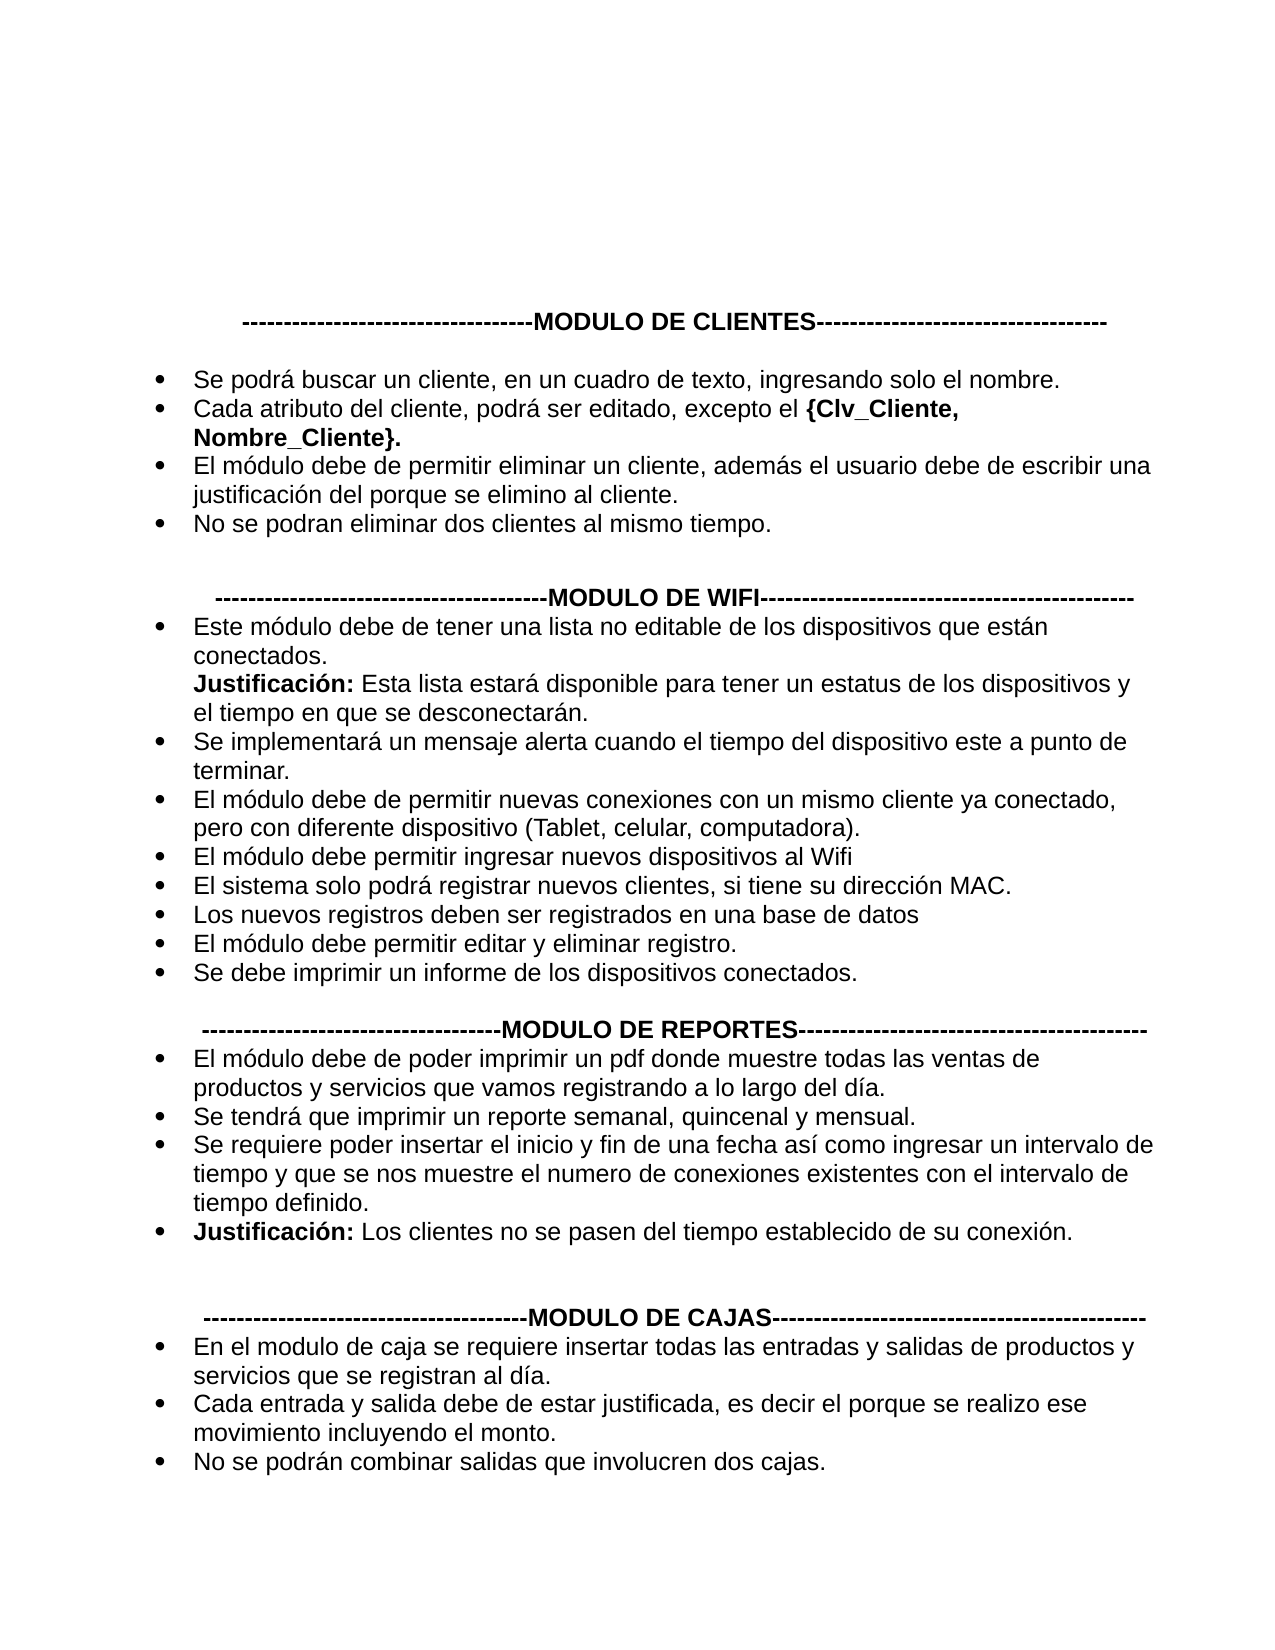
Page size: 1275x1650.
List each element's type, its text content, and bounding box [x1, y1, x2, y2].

list Cada atributo del cliente, podrá ser editado, excepto el {Clv_Cliente, Nombre_Cliente}. [156, 394, 1157, 451]
list Los nuevos registros deben ser registrados en una base de datos [156, 900, 1157, 929]
list En el modulo de caja se requiere insertar todas las entradas y salidas de productos y servicios que se registran al día. [156, 1332, 1157, 1389]
list ---------------------------------------MODULO DE CAJAS--------------------------------------------- [193, 1303, 1157, 1332]
list El módulo debe permitir ingresar nuevos dispositivos al Wifi [156, 842, 1157, 871]
list Este módulo debe de tener una lista no editable de los dispositivos que están conectados. [156, 612, 1157, 669]
list Se tendrá que imprimir un reporte semanal, quincenal y mensual. [156, 1102, 1157, 1130]
list Cada entrada y salida debe de estar justificada, es decir el porque se realizo ese movimiento incluyendo el monto. [156, 1389, 1157, 1447]
list Se podrá buscar un cliente, en un cuadro de texto, ingresando solo el nombre. [156, 365, 1157, 394]
list No se podran eliminar dos clientes al mismo tiempo. [156, 509, 1157, 538]
list El módulo debe de poder imprimir un pdf donde muestre todas las ventas de productos y servicios que vamos registrando a lo largo del día. [156, 1044, 1157, 1102]
list Justificación: Esta lista estará disponible para tener un estatus de los dispositivos y el tiempo en que se desconectarán. [156, 669, 1157, 727]
list ------------------------------------MODULO DE REPORTES------------------------------------------ [193, 1015, 1157, 1044]
list El sistema solo podrá registrar nuevos clientes, si tiene su dirección MAC. [156, 871, 1157, 900]
list Justificación: Los clientes no se pasen del tiempo establecido de su conexión. [156, 1217, 1157, 1246]
list -----------------------------------MODULO DE CLIENTES----------------------------------- [193, 307, 1157, 336]
list Se requiere poder insertar el inicio y fin de una fecha así como ingresar un intervalo de tiempo y que se nos muestre el numero de conexiones existentes con el intervalo de tiempo definido. [156, 1130, 1157, 1217]
list Se implementará un mensaje alerta cuando el tiempo del dispositivo este a punto de terminar. [156, 727, 1157, 784]
list No se podrán combinar salidas que involucren dos cajas. [156, 1447, 1157, 1476]
list El módulo debe de permitir eliminar un cliente, además el usuario debe de escribir una justificación del porque se elimino al cliente. [156, 451, 1157, 509]
list El módulo debe de permitir nuevas conexiones con un mismo cliente ya conectado, pero con diferente dispositivo (Tablet, celular, computadora). [156, 784, 1157, 842]
list El módulo debe permitir editar y eliminar registro. [156, 929, 1157, 958]
list ----------------------------------------MODULO DE WIFI--------------------------------------------- [193, 583, 1157, 612]
list Se debe imprimir un informe de los dispositivos conectados. [156, 958, 1157, 986]
